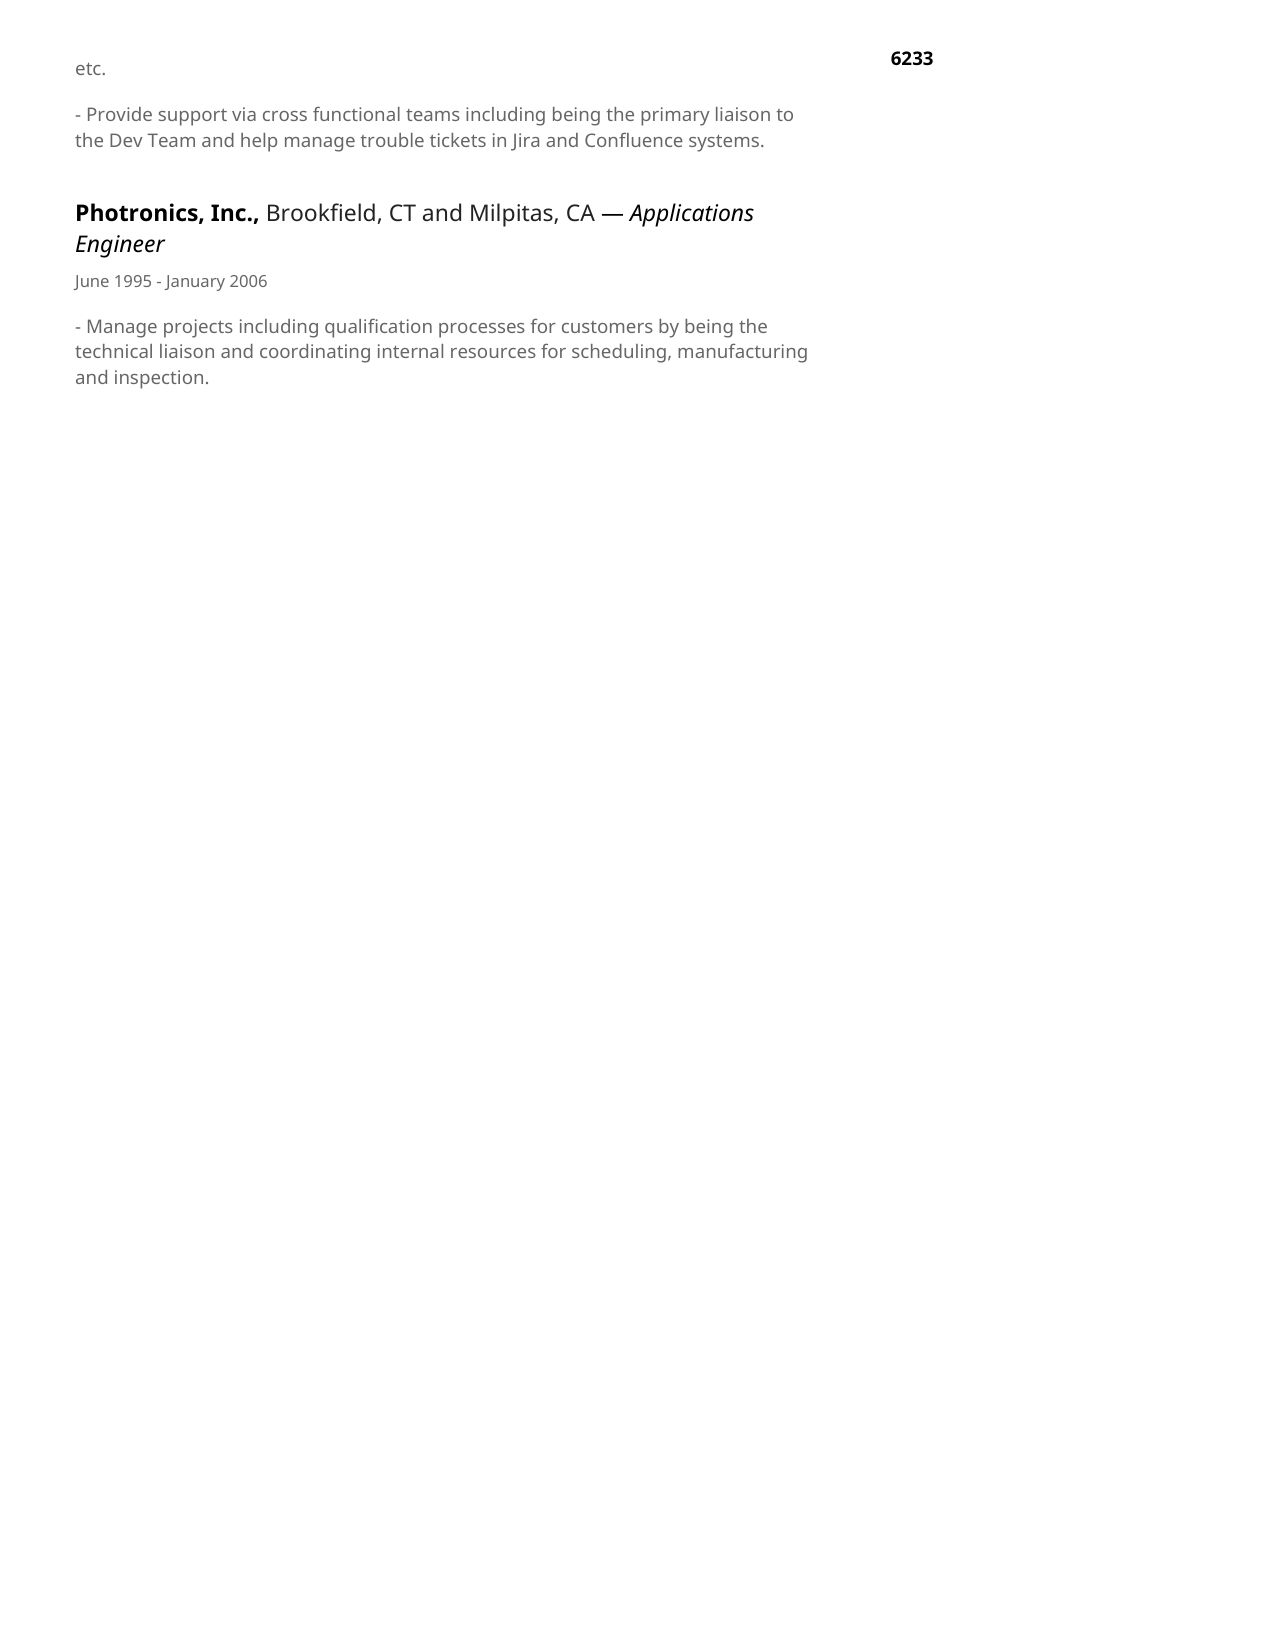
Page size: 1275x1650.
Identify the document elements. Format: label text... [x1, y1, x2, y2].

table_cell etc. - Provide support via cross functional teams including being the primary liaison to the Dev Team and help manage trouble tickets in Jira and Confluence systems. Photronics, Inc., Brookfield, CT and Milpitas, CA — Applications Engineer June 1995 - January 2006 - Manage projects including qualification processes for customers by being the technical liaison and coordinating internal resources for scheduling, manufacturing and inspection. [60, 30, 838, 415]
table_cell 6233 [838, 30, 1275, 415]
